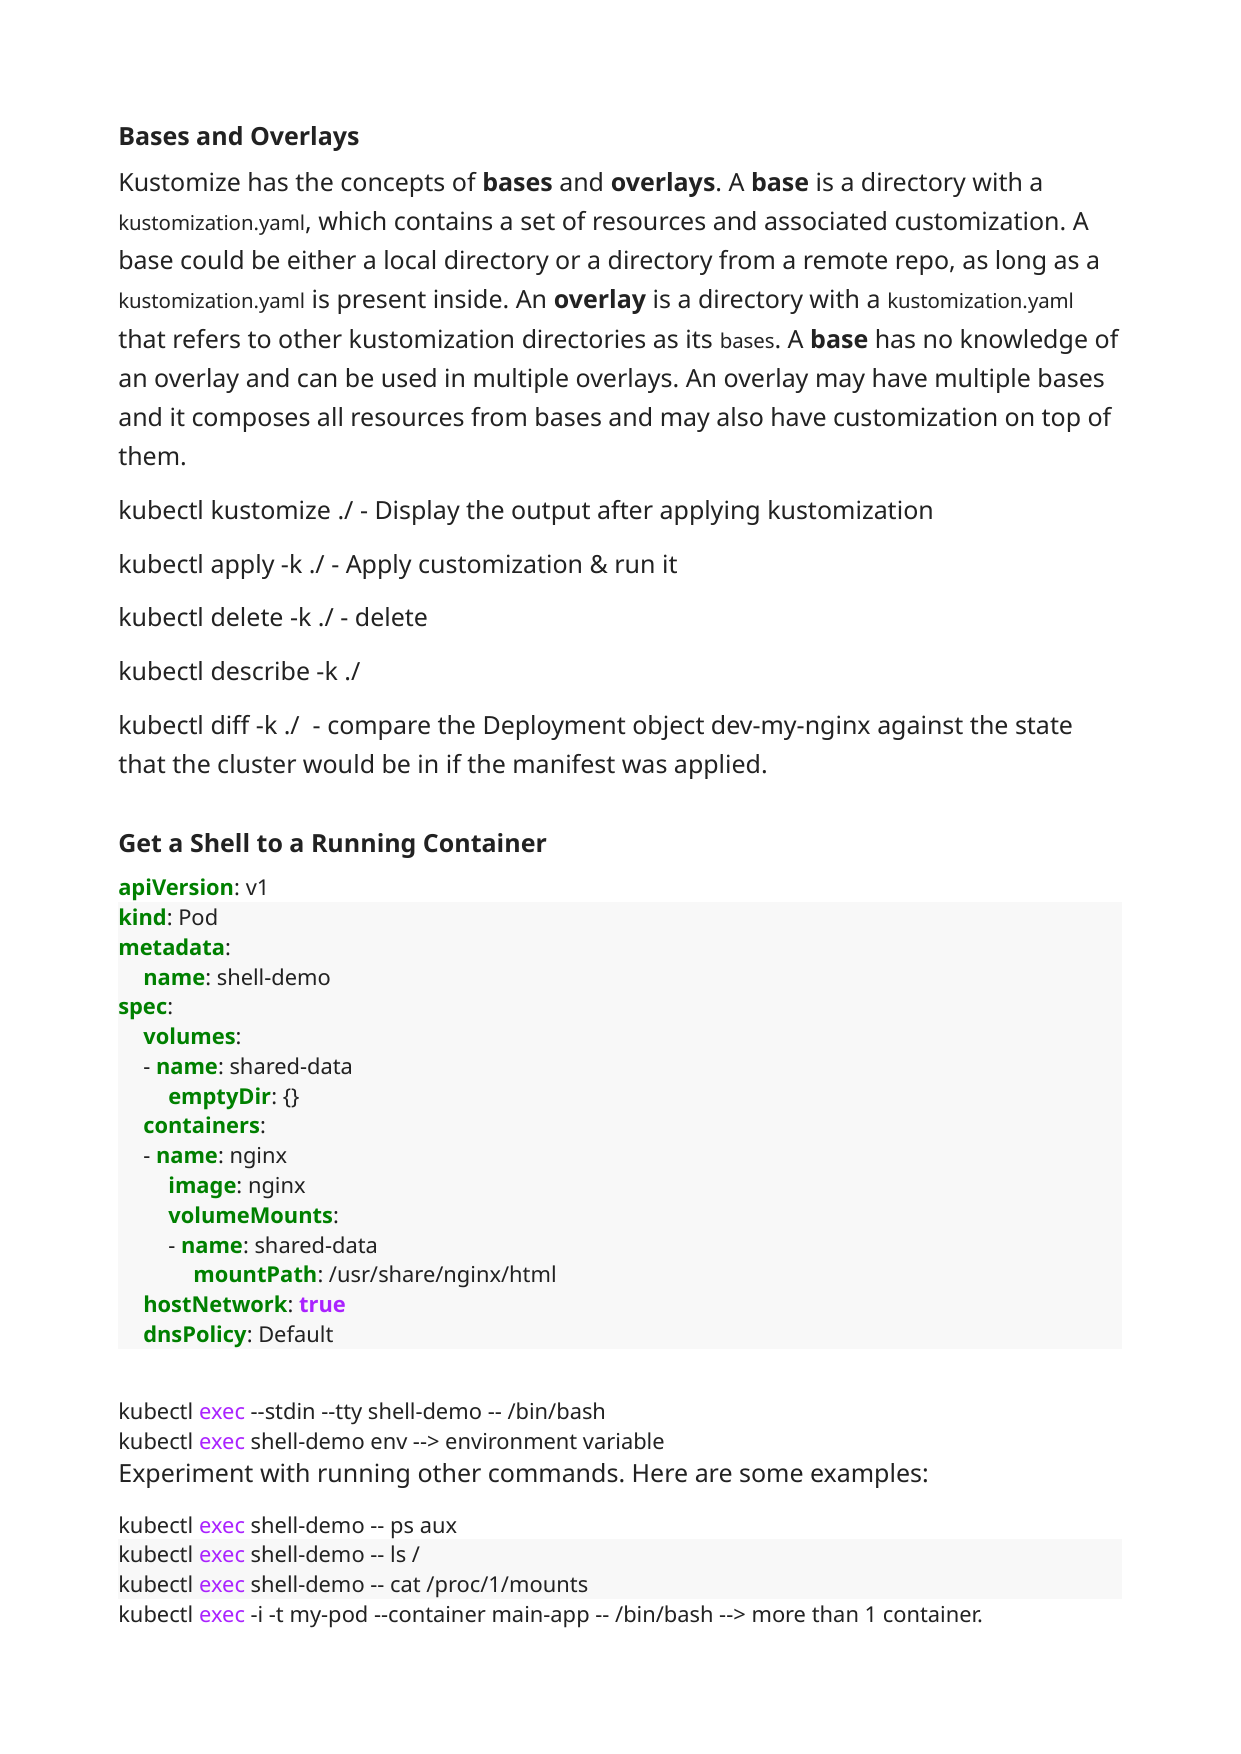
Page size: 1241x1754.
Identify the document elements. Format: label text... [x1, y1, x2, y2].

text kubectl describe -k ./ [118, 654, 1122, 688]
text hostNetwork: true [118, 1289, 1122, 1319]
text dnsPolicy: Default [118, 1319, 1122, 1349]
text kubectl exec --stdin --tty shell-demo -- /bin/bash [118, 1396, 1122, 1426]
text mountPath: /usr/share/nginx/html [118, 1259, 1122, 1289]
text kubectl diff -k ./ - compare the Deployment object dev-my-nginx against the state that the cluster would be in if the manifest was applied. [118, 708, 1122, 781]
subtitle Bases and Overlays [118, 118, 1122, 152]
text Experiment with running other commands. Here are some examples: [118, 1456, 1122, 1490]
text - name: shared-data [118, 1051, 1122, 1081]
text name: shell-demo [118, 961, 1122, 991]
text containers: [118, 1110, 1122, 1140]
text metadata: [118, 932, 1122, 961]
text - name: shared-data [118, 1229, 1122, 1259]
text image: nginx [118, 1170, 1122, 1200]
text kubectl delete -k ./ - delete [118, 600, 1122, 634]
text emptyDir: {} [118, 1081, 1122, 1110]
text kubectl apply -k ./ - Apply customization & run it [118, 546, 1122, 580]
text kubectl kustomize ./ - Display the output after applying kustomization [118, 493, 1122, 527]
subtitle Get a Shell to a Running Container [118, 826, 1122, 859]
text volumeMounts: [118, 1200, 1122, 1229]
text kubectl exec -i -t my-pod --container main-app -- /bin/bash --> more than 1 container. [118, 1599, 1122, 1629]
text - name: nginx [118, 1140, 1122, 1170]
text volumes: [118, 1021, 1122, 1051]
text apiVersion: v1 [118, 872, 1122, 902]
text kind: Pod [118, 902, 1122, 932]
text kubectl exec shell-demo env --> environment variable [118, 1426, 1122, 1456]
text Kustomize has the concepts of bases and overlays. A base is a directory with a kustomization.yaml, which contains a set of resources and associated customization. A base could be either a local directory or a directory from a remote repo, as long as a kustomization.yaml is present inside. An overlay is a directory with a kustomization.yaml that refers to other kustomization directories as its bases. A base has no knowledge of an overlay and can be used in multiple overlays. An overlay may have multiple bases and it composes all resources from bases and may also have customization on top of them. [118, 165, 1122, 473]
text spec: [118, 991, 1122, 1021]
text kubectl exec shell-demo -- cat /proc/1/mounts [118, 1569, 1122, 1599]
text kubectl exec shell-demo -- ls / [118, 1539, 1122, 1569]
text kubectl exec shell-demo -- ps aux [118, 1510, 1122, 1539]
